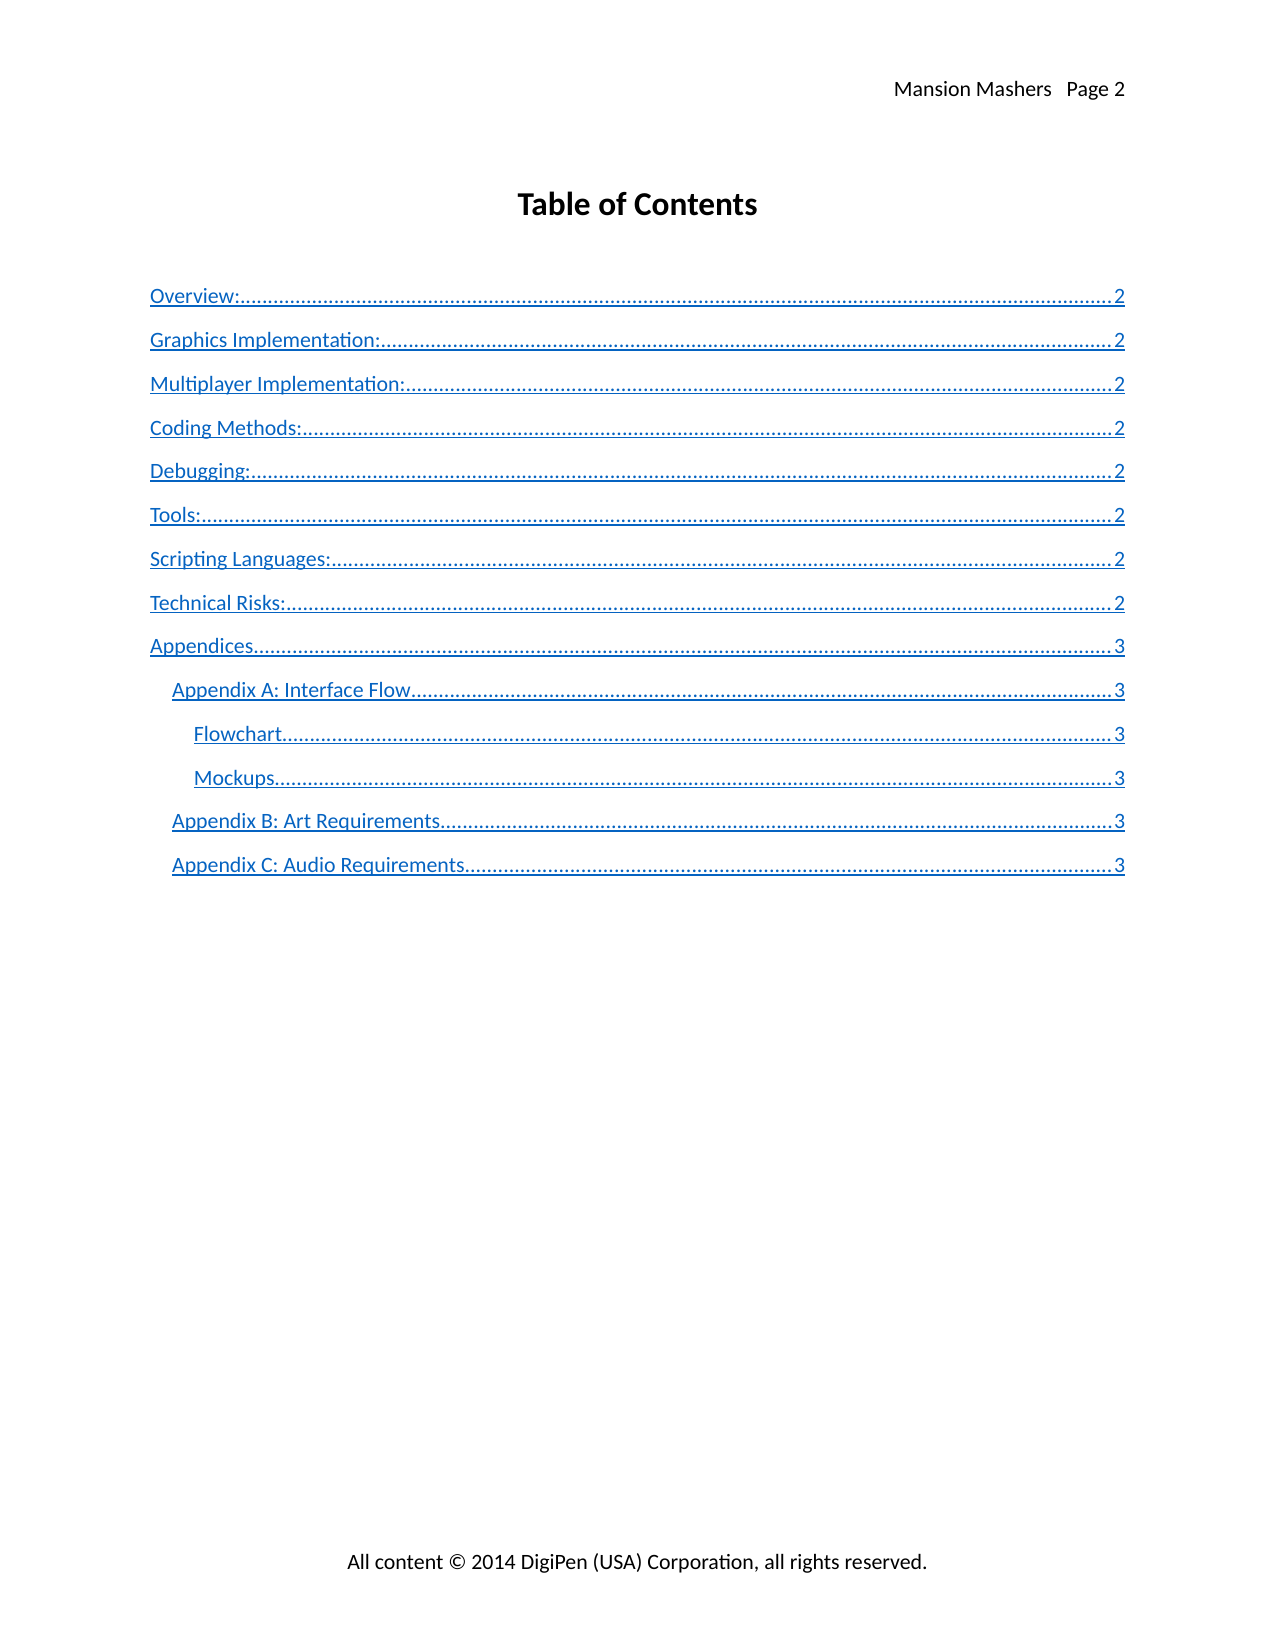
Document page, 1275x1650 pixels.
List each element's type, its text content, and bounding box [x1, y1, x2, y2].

text Appendix A: Interface Flow 3 [172, 676, 1125, 699]
text Mockups 3 [194, 764, 1125, 787]
text Appendix C: Audio Requirements 3 [172, 851, 1125, 874]
text Scripting Languages: 2 [150, 545, 1125, 568]
subtitle Table of Contents [150, 183, 1125, 224]
text Appendices 3 [150, 632, 1125, 655]
text Multiplayer Implementation: 2 [150, 370, 1125, 393]
text Debugging: 2 [150, 457, 1125, 480]
text Graphics Implementation: 2 [150, 326, 1125, 349]
text Appendix B: Art Requirements 3 [172, 807, 1125, 830]
text Overview: 2 [150, 282, 1125, 305]
text Flowchart 3 [194, 720, 1125, 743]
text Technical Risks: 2 [150, 589, 1125, 612]
text Tools: 2 [150, 501, 1125, 524]
text Coding Methods: 2 [150, 414, 1125, 437]
